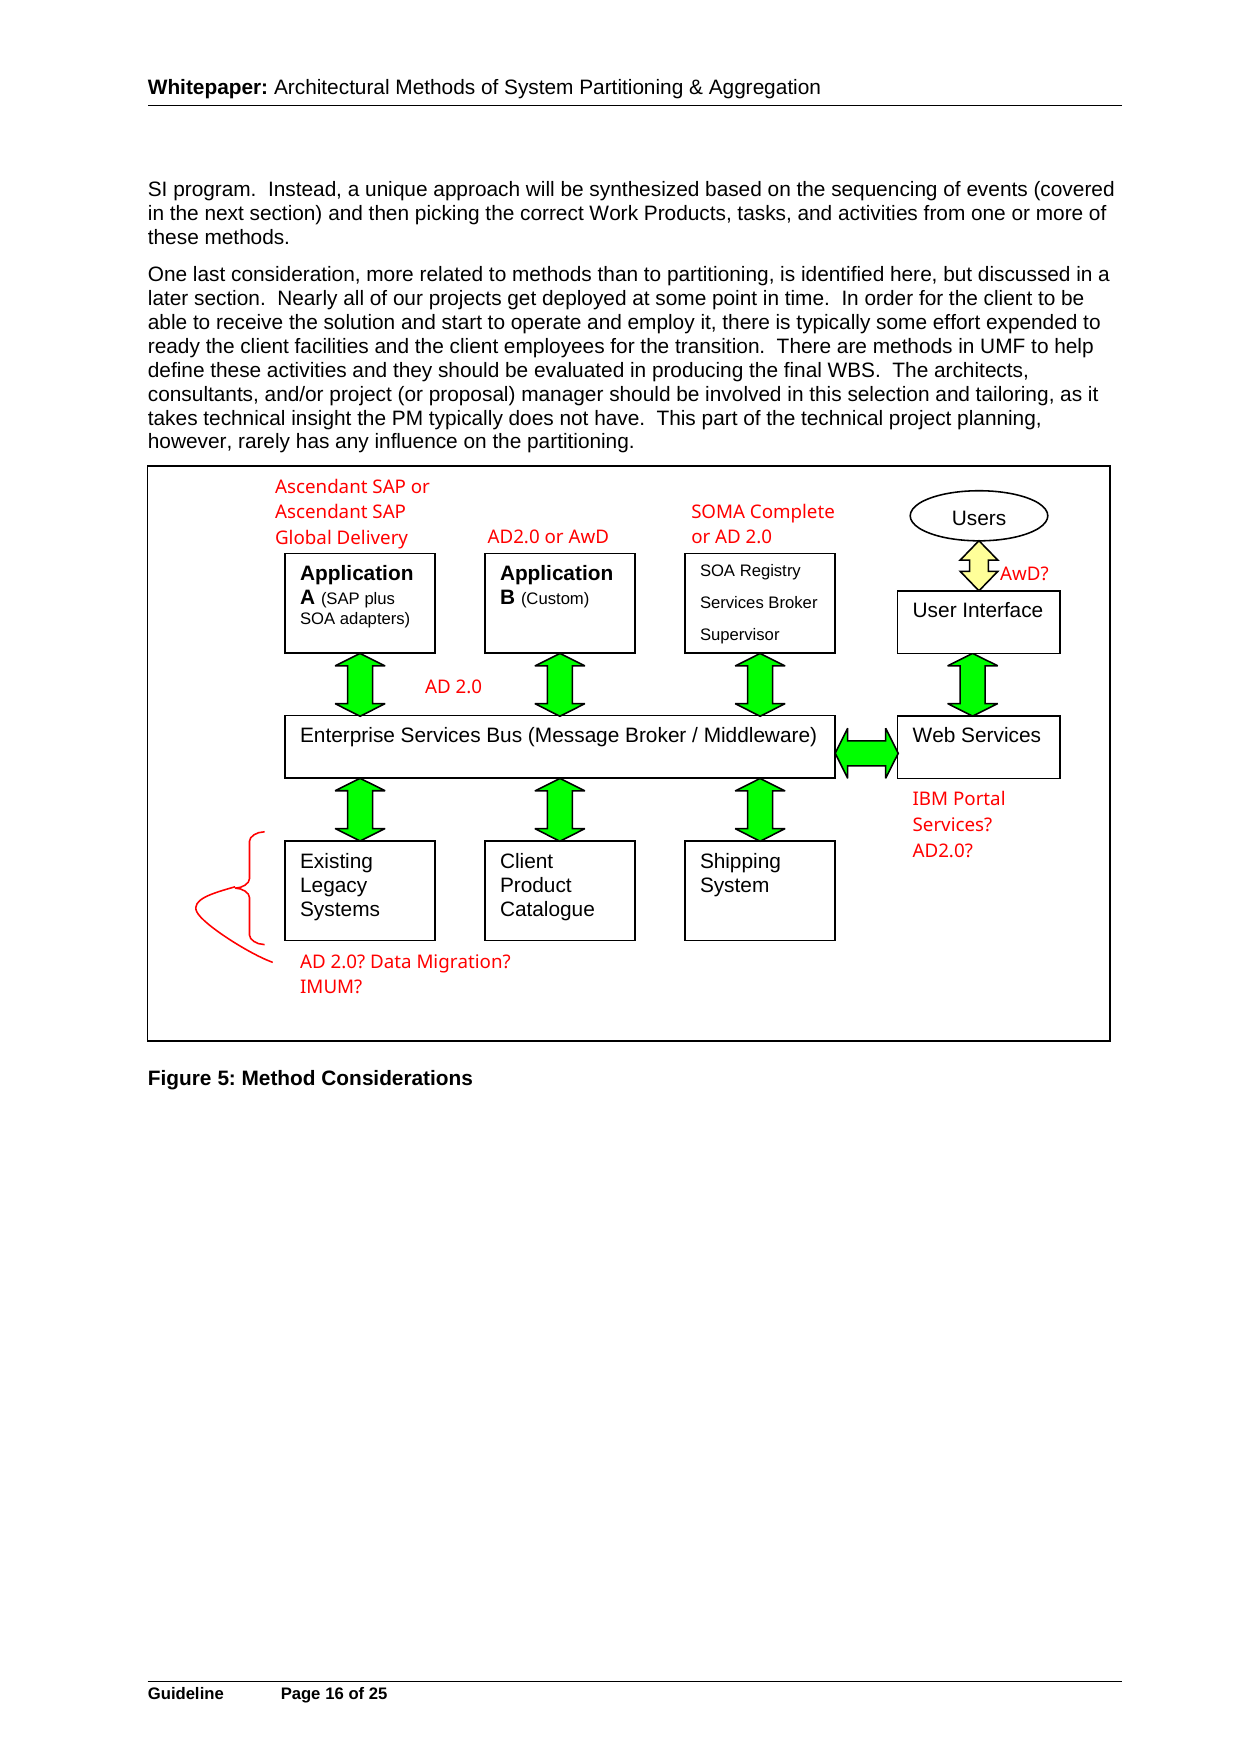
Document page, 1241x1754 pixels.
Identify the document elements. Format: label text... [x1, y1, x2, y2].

text One last consideration, more related to methods than to partitioning, is identified here, but discussed in a later section. Nearly all of our projects get deployed at some point in time. In order for the client to be able to receive the solution and start to operate and employ it, there is typically some effort expended to ready the client facilities and the client employees for the transition. There are methods in UMF to help define these activities and they should be evaluated in producing the final WBS. The architects, consultants, and/or project (or proposal) manager should be involved in this selection and tailoring, as it takes technical insight the PM typically does not have. This part of the technical project planning, however, rarely has any influence on the partitioning. [148, 262, 1122, 453]
text SI program. Instead, a unique approach will be synthesized based on the sequencing of events (covered in the next section) and then picking the correct Work Products, tasks, and activities from one or more of these methods. [148, 177, 1122, 249]
text Figure 5: Method Considerations [148, 1066, 1122, 1090]
